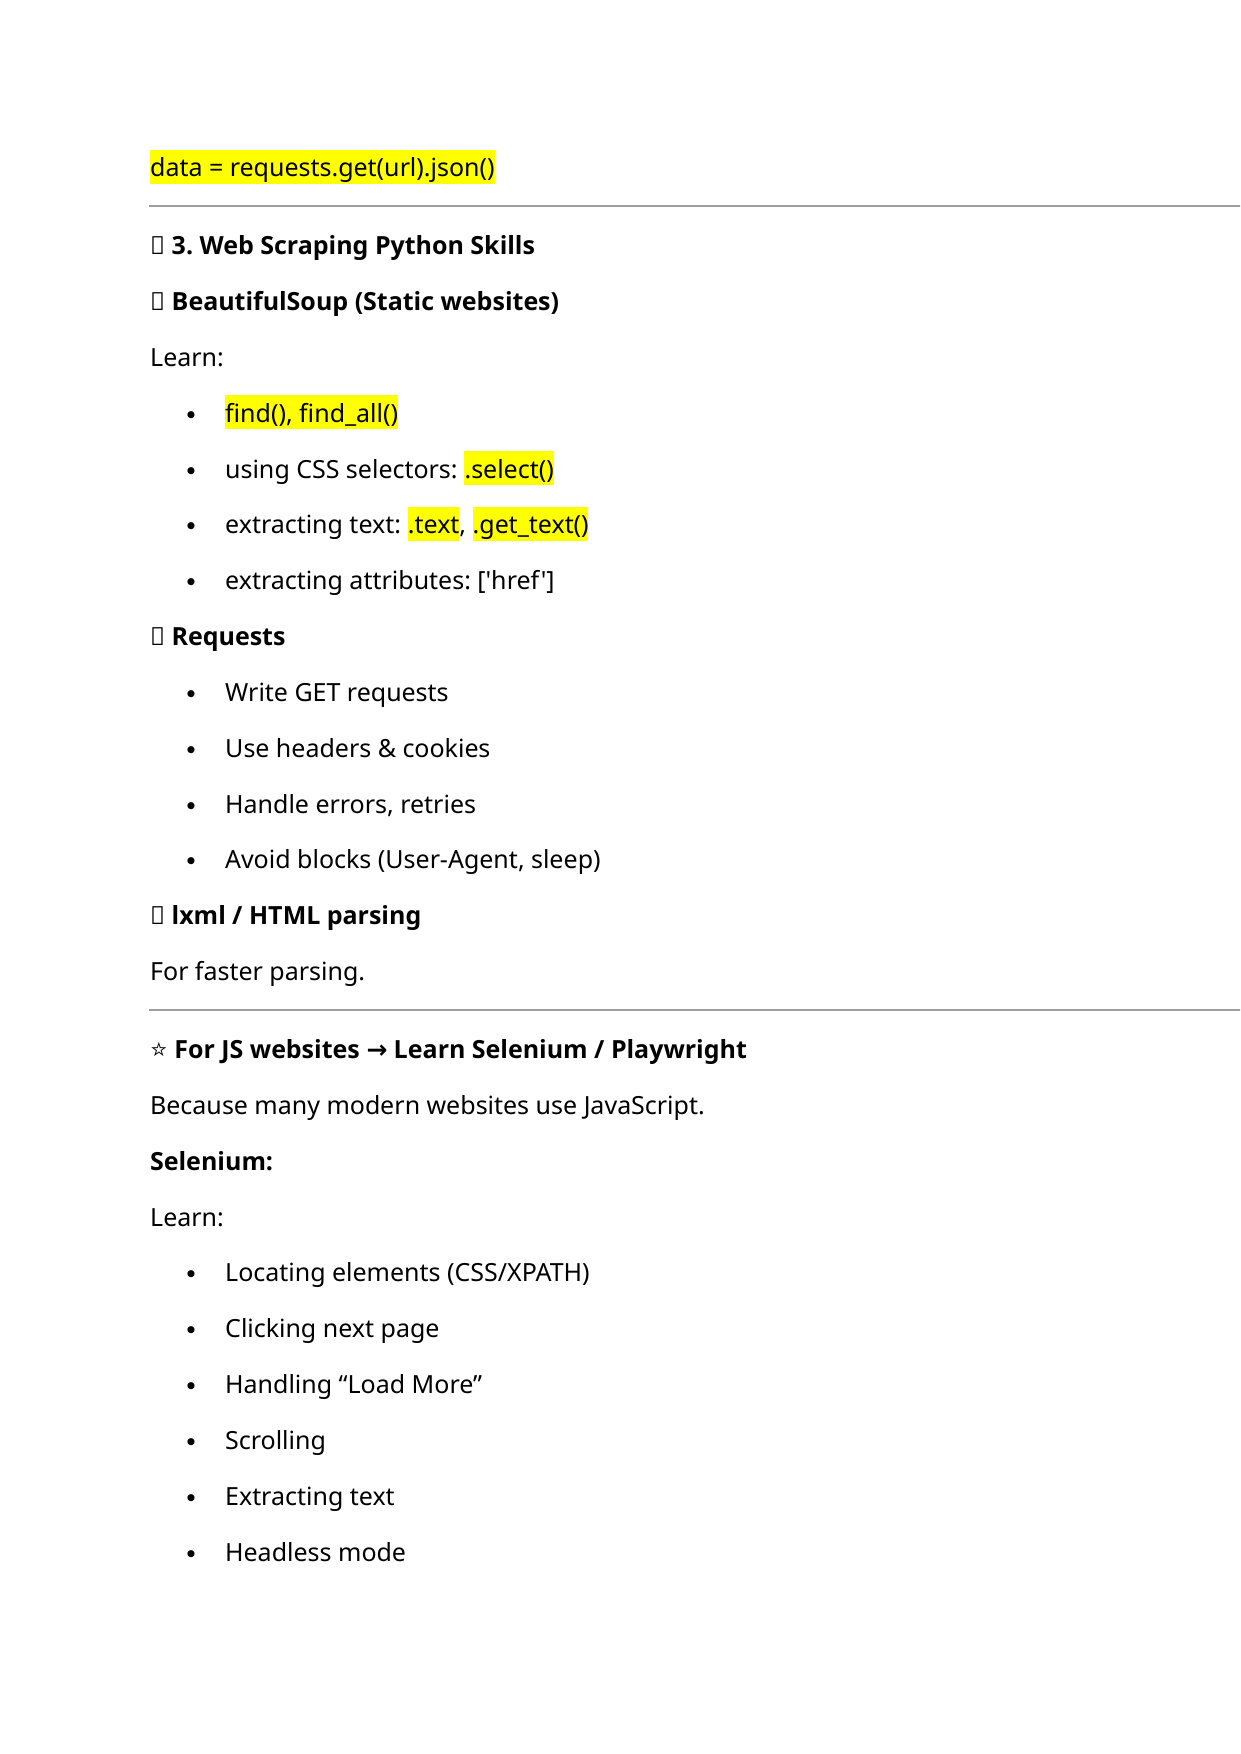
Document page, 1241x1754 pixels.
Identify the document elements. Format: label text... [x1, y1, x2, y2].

list Use headers & cookies [187, 730, 1090, 764]
text Learn: [150, 339, 1090, 374]
list Avoid blocks (User-Agent, sleep) [187, 842, 1090, 876]
list Locating elements (CSS/XPATH) [187, 1255, 1090, 1289]
list Handle errors, retries [187, 786, 1090, 820]
list Clicking next page [187, 1311, 1090, 1345]
text Because many modern websites use JavaScript. [150, 1087, 1090, 1122]
list Write GET requests [187, 674, 1090, 709]
text Learn: [150, 1199, 1090, 1233]
text ✅ 3. Web Scraping Python Skills [150, 228, 1090, 262]
text 🔥 lxml / HTML parsing [150, 898, 1090, 932]
list extracting text: .text, .get_text() [187, 507, 1090, 541]
list Scrolling [187, 1422, 1090, 1457]
list Extracting text [187, 1478, 1090, 1512]
text 🔥 Requests [150, 619, 1090, 653]
text ⭐ For JS websites → Learn Selenium / Playwright [150, 1032, 1090, 1066]
text 🔥 BeautifulSoup (Static websites) [150, 284, 1090, 318]
text data = requests.get(url).json() [150, 150, 1090, 184]
list extracting attributes: ['href'] [187, 563, 1090, 597]
list Handling “Load More” [187, 1367, 1090, 1401]
text For faster parsing. [150, 954, 1090, 988]
text Selenium: [150, 1143, 1090, 1177]
list find(), find_all() [187, 395, 1090, 429]
list using CSS selectors: .select() [187, 451, 1090, 485]
list Headless mode [187, 1534, 1090, 1568]
